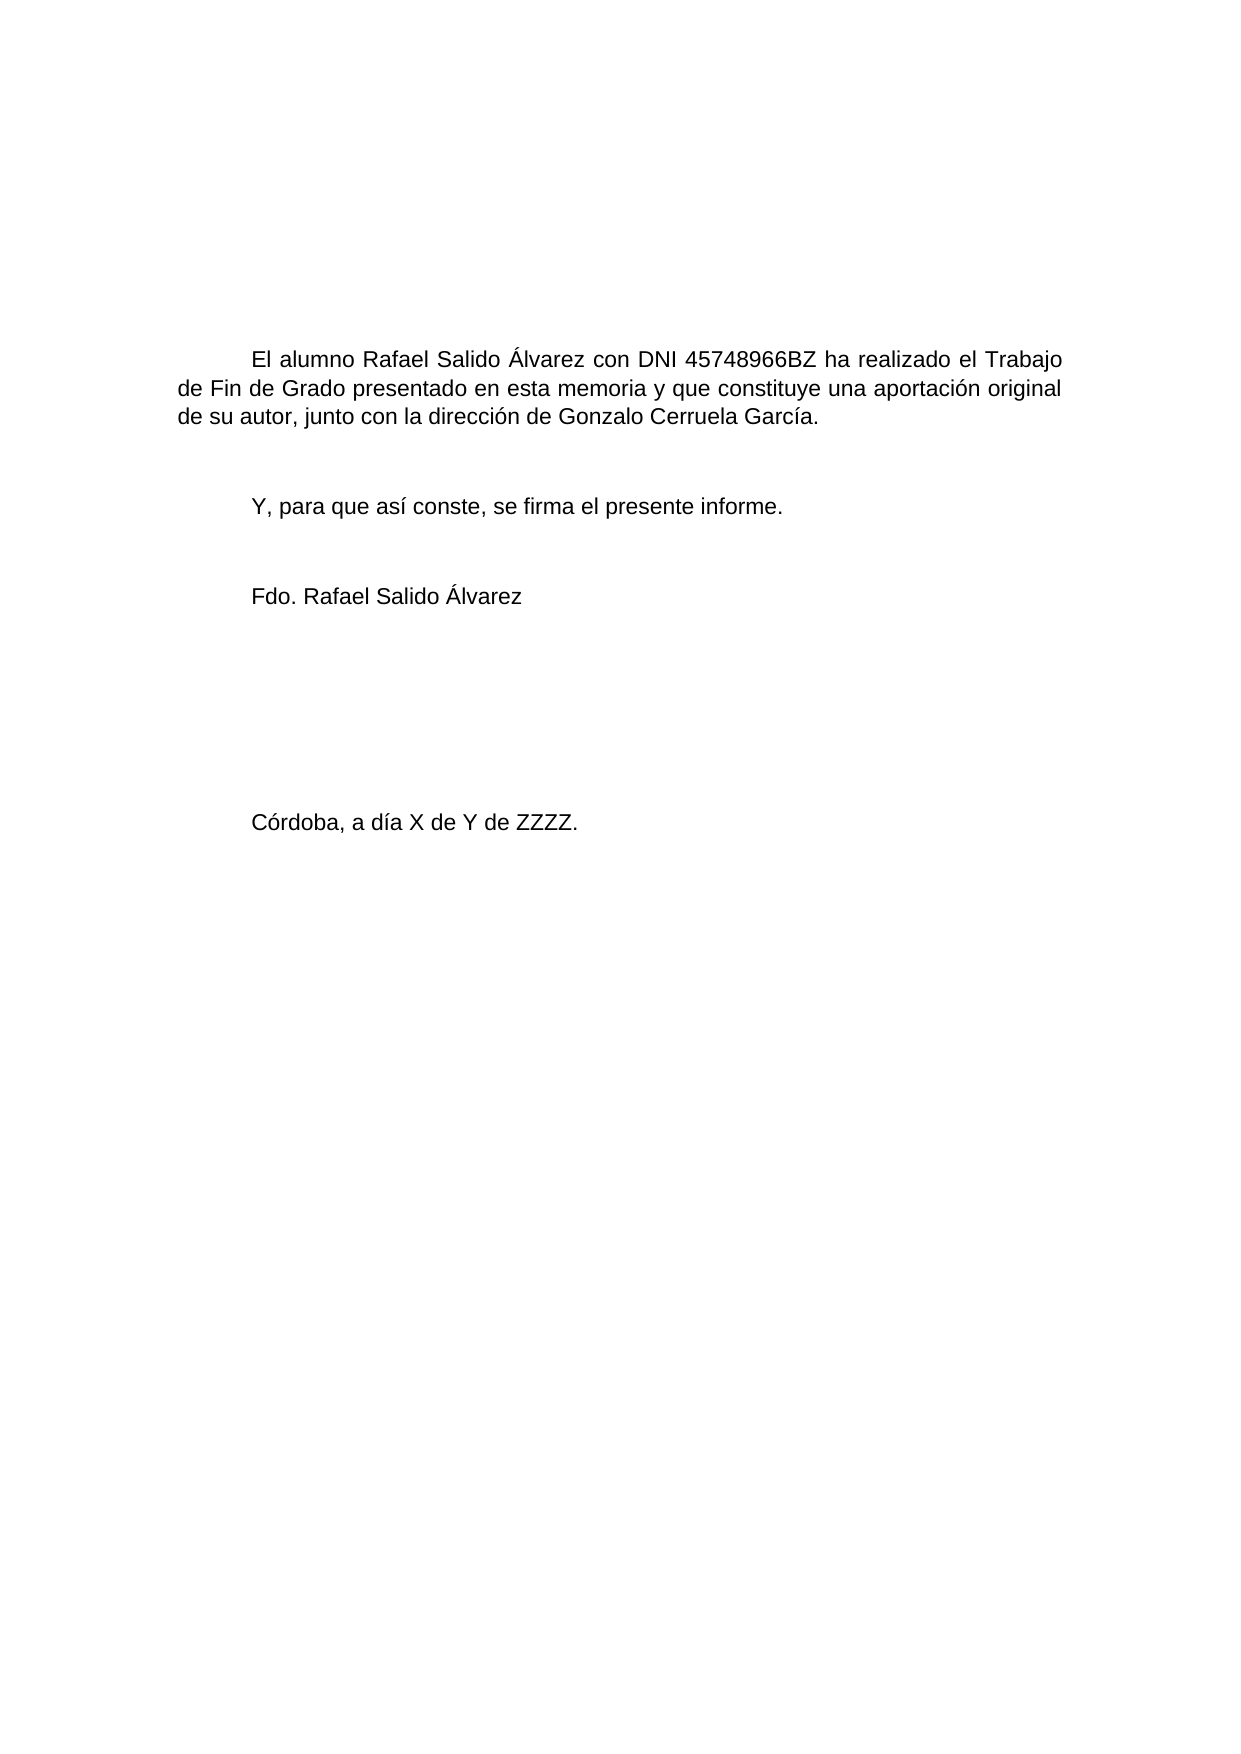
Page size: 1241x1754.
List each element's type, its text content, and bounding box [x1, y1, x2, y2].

text Y, para que así conste, se firma el presente informe. [177, 493, 1063, 519]
text Fdo. Rafael Salido Álvarez [177, 583, 1063, 610]
text Córdoba, a día X de Y de ZZZZ. [177, 809, 1063, 835]
text El alumno Rafael Salido Álvarez con DNI 45748966BZ ha realizado el Trabajo de Fin de Grado presentado en esta memoria y que constituye una aportación original de su autor, junto con la dirección de Gonzalo Cerruela García. [177, 346, 1063, 429]
